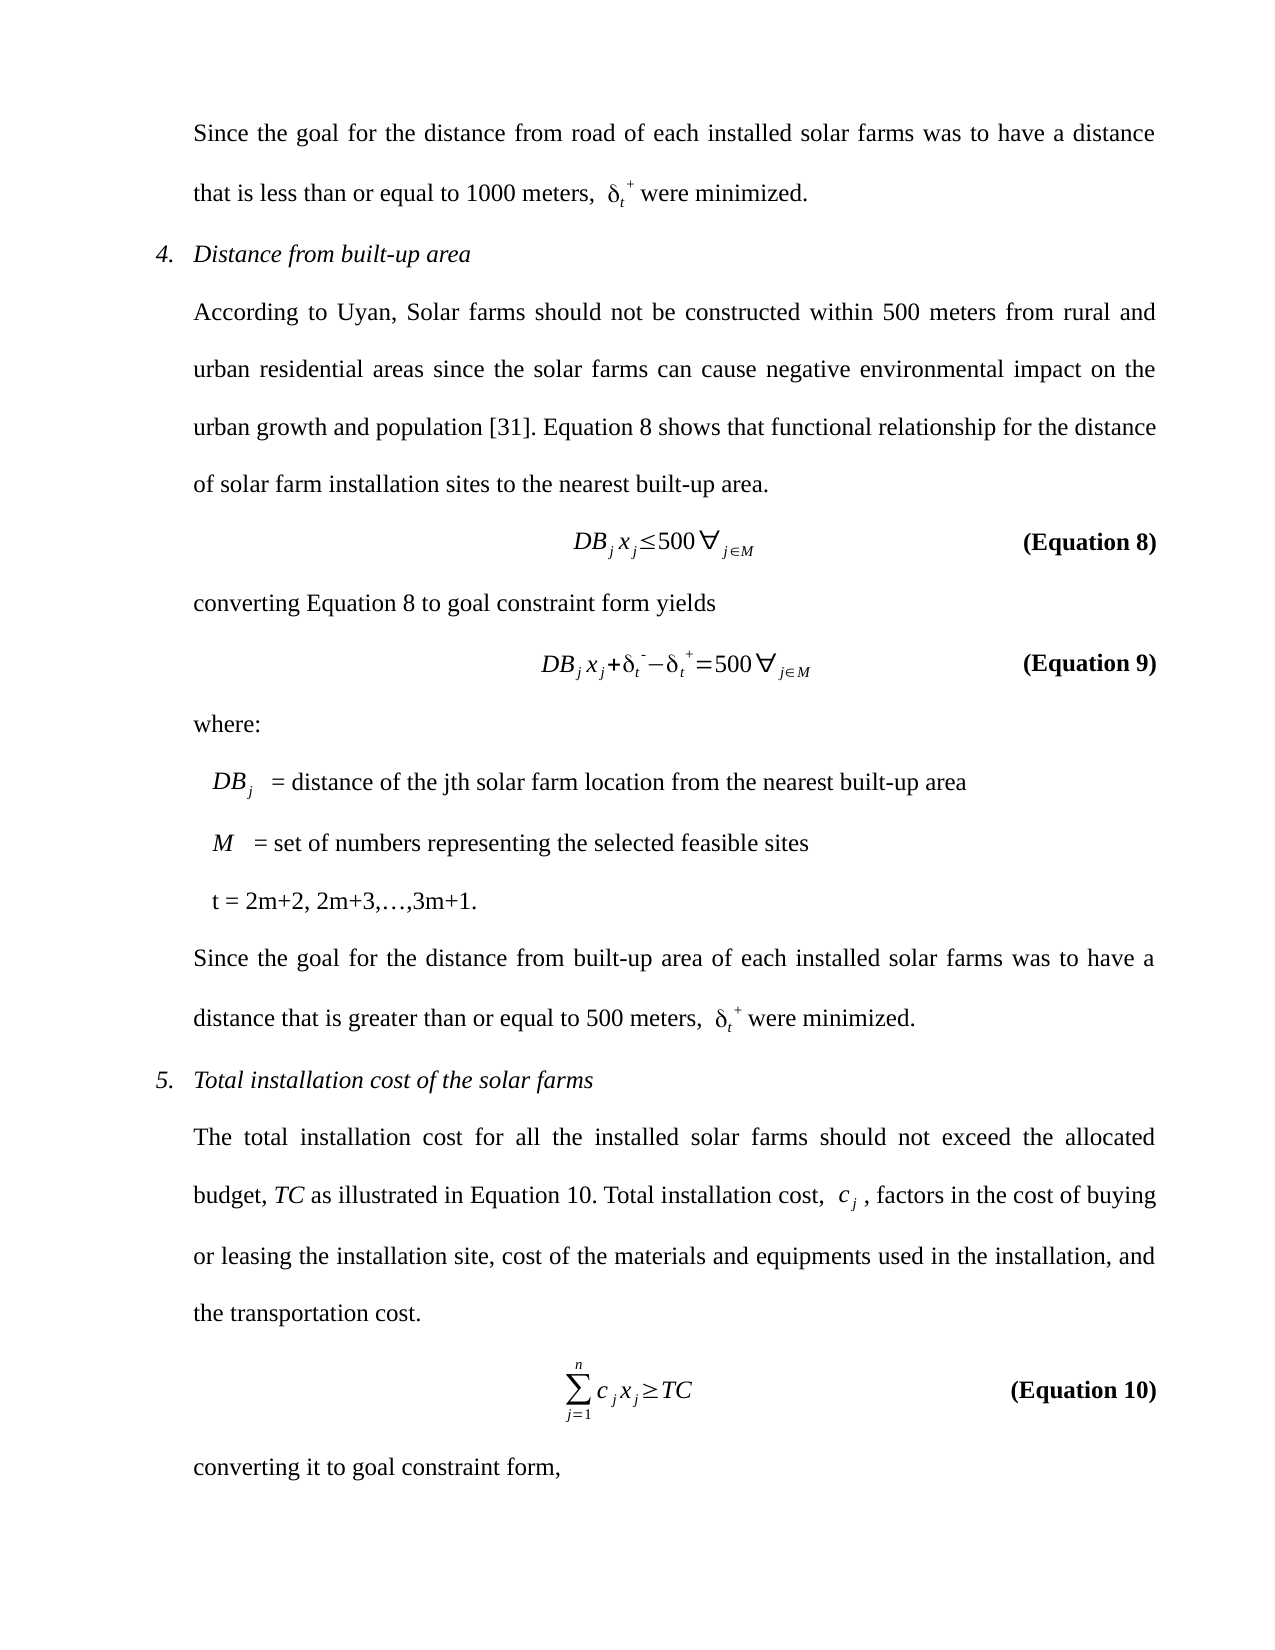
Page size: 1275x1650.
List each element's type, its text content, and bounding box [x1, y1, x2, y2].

list t = 2m+2, 2m+3,…,3m+1. [156, 886, 1157, 914]
list where: [156, 709, 1157, 738]
list converting Equation 8 to goal constraint form yields [156, 588, 1157, 617]
list = set of numbers representing the selected feasible sites [156, 828, 1157, 857]
list Since the goal for the distance from road of each installed solar farms was to have a distance that is less than or equal to 1000 meters, were minimized. [156, 118, 1157, 211]
list Distance from built-up area [156, 239, 1157, 268]
list Since the goal for the distance from built-up area of each installed solar farms was to have a distance that is greater than or equal to 500 meters, were minimized. [156, 943, 1157, 1036]
list The total installation cost for all the installed solar farms should not exceed the allocated budget, TC as illustrated in Equation 10. Total installation cost, , factors in the cost of buying or leasing the installation site, cost of the materials and equipments used in the installation, and the transportation cost. [156, 1122, 1157, 1327]
list (Equation 9) [156, 646, 1157, 681]
list = distance of the jth solar farm location from the nearest built-up area [156, 767, 1157, 799]
list According to Uyan, Solar farms should not be constructed within 500 meters from rural and urban residential areas since the solar farms can cause negative environmental impact on the urban growth and population [31]. Equation 8 shows that functional relationship for the distance of solar farm installation sites to the nearest built-up area. [156, 297, 1157, 498]
list Total installation cost of the solar farms [156, 1065, 1157, 1093]
list converting it to goal constraint form, [156, 1452, 1157, 1481]
list (Equation 10) [156, 1356, 1157, 1423]
list (Equation 8) [156, 527, 1157, 559]
